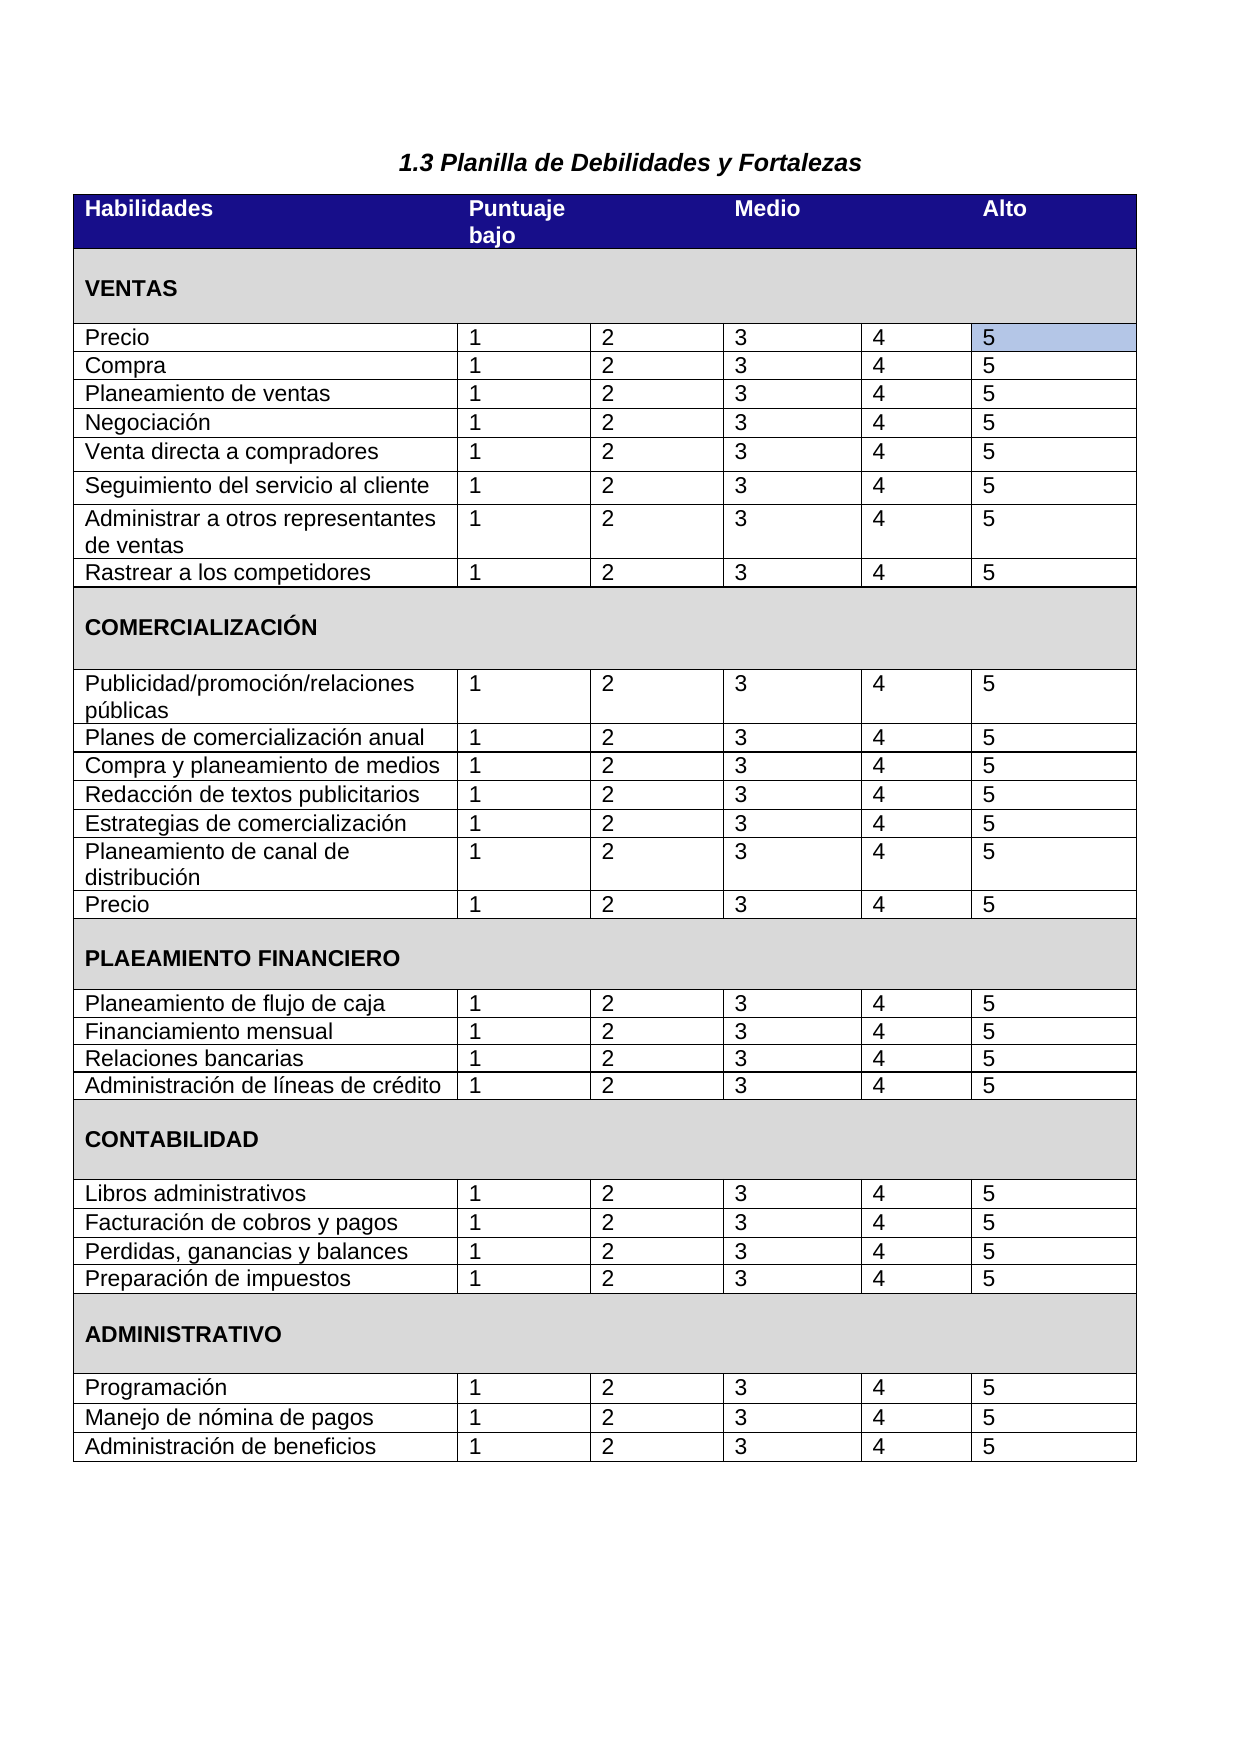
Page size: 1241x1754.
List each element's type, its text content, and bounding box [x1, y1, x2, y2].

table_cell 4 [862, 1180, 971, 1208]
table_cell 5 [972, 352, 1136, 378]
table_cell 2 [591, 1238, 723, 1264]
table_cell [590, 1294, 723, 1373]
table_cell 5 [972, 1045, 1136, 1071]
table_cell Precio [74, 891, 457, 918]
table_cell [457, 249, 590, 323]
table_cell [590, 1100, 723, 1179]
table_cell 5 [972, 505, 1136, 558]
table_cell 3 [724, 559, 861, 586]
table_cell 2 [591, 724, 723, 751]
table_cell 4 [862, 1238, 971, 1264]
table_cell 2 [591, 409, 723, 437]
table_cell [861, 919, 971, 989]
table_cell 1 [458, 559, 590, 586]
table_cell 2 [591, 753, 723, 780]
table_header Puntuaje bajo [457, 195, 590, 248]
table_cell 5 [972, 1018, 1136, 1044]
table_cell 2 [591, 810, 723, 837]
table_cell 3 [724, 1018, 861, 1044]
table_cell 2 [591, 352, 723, 378]
table_cell 5 [972, 990, 1136, 1017]
table_cell 5 [972, 409, 1136, 437]
table_cell 5 [972, 438, 1136, 471]
table_cell 4 [862, 1018, 971, 1044]
table_cell 1 [458, 1018, 590, 1044]
table_cell 5 [972, 1209, 1136, 1237]
table_cell 2 [591, 781, 723, 809]
table_header [590, 195, 723, 248]
table_cell 3 [724, 891, 861, 918]
text 1.3 Planilla de Debilidades y Fortalezas [325, 148, 1063, 176]
table_cell 3 [724, 670, 861, 723]
table_cell CONTABILIDAD [74, 1100, 457, 1179]
table_cell Venta directa a compradores [74, 438, 457, 471]
table_cell 1 [458, 838, 590, 890]
table_cell 5 [972, 810, 1136, 837]
table_cell 1 [458, 1045, 590, 1071]
table_cell 1 [458, 324, 590, 351]
table_cell PLAEAMIENTO FINANCIERO [74, 919, 457, 989]
table_cell 5 [972, 891, 1136, 918]
table_cell Facturación de cobros y pagos [74, 1209, 457, 1237]
table_cell 5 [972, 670, 1136, 723]
table_cell Preparación de impuestos [74, 1265, 457, 1293]
table_cell 5 [972, 1404, 1136, 1432]
table_cell 5 [972, 1374, 1136, 1402]
table_cell Administración de líneas de crédito [74, 1073, 457, 1099]
table_cell Estrategias de comercialización [74, 810, 457, 837]
table_cell 4 [862, 1045, 971, 1071]
table_header Habilidades [74, 195, 457, 248]
table_cell [971, 1100, 1136, 1179]
table_cell 1 [458, 781, 590, 809]
table_cell 5 [972, 380, 1136, 408]
table_cell 5 [972, 753, 1136, 780]
table_cell 1 [458, 438, 590, 471]
table_cell 1 [458, 1073, 590, 1099]
table_cell 3 [724, 1045, 861, 1071]
table_cell [971, 588, 1136, 669]
table_cell 3 [724, 838, 861, 890]
table_cell 3 [724, 380, 861, 408]
table_cell 1 [458, 990, 590, 1017]
table_cell 2 [591, 1374, 723, 1402]
table_cell 4 [862, 1073, 971, 1099]
table_cell 5 [972, 781, 1136, 809]
table_cell 4 [862, 409, 971, 437]
table_cell 2 [591, 505, 723, 558]
table_cell 2 [591, 1045, 723, 1071]
table_cell 4 [862, 559, 971, 586]
table_cell [457, 1294, 590, 1373]
table_cell 3 [724, 990, 861, 1017]
table_cell 2 [591, 838, 723, 890]
table_cell 4 [862, 1404, 971, 1432]
table_cell Publicidad/promoción/relaciones públicas [74, 670, 457, 723]
table_cell 3 [724, 1265, 861, 1293]
table_cell 3 [724, 324, 861, 351]
table_cell 4 [862, 505, 971, 558]
table_cell 5 [972, 1180, 1136, 1208]
table_cell 3 [724, 352, 861, 378]
table_cell [861, 249, 971, 323]
table_cell 2 [591, 1180, 723, 1208]
table_cell 4 [862, 753, 971, 780]
table_cell 1 [458, 1404, 590, 1432]
table_cell 1 [458, 670, 590, 723]
table_cell Rastrear a los competidores [74, 559, 457, 586]
table_cell 3 [724, 810, 861, 837]
table_cell 4 [862, 810, 971, 837]
table_cell 1 [458, 1238, 590, 1264]
table_cell 1 [458, 1265, 590, 1293]
table_cell [861, 1294, 971, 1373]
table_header [861, 195, 971, 248]
table_cell [861, 588, 971, 669]
table_cell Compra y planeamiento de medios [74, 753, 457, 780]
table_cell 3 [724, 1238, 861, 1264]
table_cell 4 [862, 724, 971, 751]
table_cell Perdidas, ganancias y balances [74, 1238, 457, 1264]
table_cell 1 [458, 891, 590, 918]
table_cell 2 [591, 670, 723, 723]
table_cell 4 [862, 781, 971, 809]
table_cell Seguimiento del servicio al cliente [74, 472, 457, 504]
table_cell 2 [591, 1073, 723, 1099]
table_cell [590, 919, 723, 989]
table_cell ADMINISTRATIVO [74, 1294, 457, 1373]
table_cell 4 [862, 838, 971, 890]
table_cell 1 [458, 505, 590, 558]
table_cell 4 [862, 990, 971, 1017]
table_cell Redacción de textos publicitarios [74, 781, 457, 809]
table_cell 4 [862, 1209, 971, 1237]
table_cell [971, 1294, 1136, 1373]
table_cell Administrar a otros representantes de ventas [74, 505, 457, 558]
table_cell 4 [862, 472, 971, 504]
table_cell 1 [458, 1433, 590, 1461]
table_cell 1 [458, 380, 590, 408]
table_cell 3 [724, 1374, 861, 1402]
table_cell 5 [972, 324, 1136, 351]
table_cell [723, 1100, 861, 1179]
table_cell 2 [591, 1018, 723, 1044]
table_cell [723, 919, 861, 989]
table_cell Planes de comercialización anual [74, 724, 457, 751]
table_cell 2 [591, 559, 723, 586]
table_cell [590, 588, 723, 669]
table_cell 2 [591, 324, 723, 351]
table_cell 3 [724, 724, 861, 751]
table_cell 5 [972, 1073, 1136, 1099]
table_cell 4 [862, 324, 971, 351]
table_cell Negociación [74, 409, 457, 437]
table_cell 1 [458, 1374, 590, 1402]
table_cell Administración de beneficios [74, 1433, 457, 1461]
table_cell 4 [862, 1265, 971, 1293]
table_cell 3 [724, 1209, 861, 1237]
table_cell 1 [458, 409, 590, 437]
table_cell 4 [862, 670, 971, 723]
table_cell Planeamiento de ventas [74, 380, 457, 408]
table_cell 2 [591, 1433, 723, 1461]
table_cell Financiamiento mensual [74, 1018, 457, 1044]
table_cell 2 [591, 891, 723, 918]
table_cell 3 [724, 753, 861, 780]
table_cell 3 [724, 781, 861, 809]
table_cell Planeamiento de flujo de caja [74, 990, 457, 1017]
table_cell 1 [458, 753, 590, 780]
table_cell COMERCIALIZACIÓN [74, 588, 457, 669]
table_cell 2 [591, 1209, 723, 1237]
table_cell VENTAS [74, 249, 457, 323]
table_cell 5 [972, 838, 1136, 890]
table_cell 1 [458, 1209, 590, 1237]
table_cell [861, 1100, 971, 1179]
table_cell 3 [724, 1073, 861, 1099]
table_cell [723, 249, 861, 323]
table_cell 3 [724, 505, 861, 558]
table_cell Programación [74, 1374, 457, 1402]
table_cell 4 [862, 891, 971, 918]
table_cell 3 [724, 438, 861, 471]
table_header Alto [971, 195, 1136, 248]
table_cell 5 [972, 1433, 1136, 1461]
table_cell 1 [458, 1180, 590, 1208]
table_cell 3 [724, 409, 861, 437]
table_cell 5 [972, 1238, 1136, 1264]
table_cell Planeamiento de canal de distribución [74, 838, 457, 890]
table_cell 3 [724, 1180, 861, 1208]
table_cell 2 [591, 380, 723, 408]
table_cell 1 [458, 810, 590, 837]
table_cell 2 [591, 990, 723, 1017]
table_cell 2 [591, 1265, 723, 1293]
table_cell 1 [458, 472, 590, 504]
table_cell 3 [724, 1433, 861, 1461]
table_cell [457, 1100, 590, 1179]
table_cell [590, 249, 723, 323]
table_cell 4 [862, 1433, 971, 1461]
table_cell 1 [458, 352, 590, 378]
table_cell 2 [591, 438, 723, 471]
table_cell [971, 919, 1136, 989]
table_cell 5 [972, 1265, 1136, 1293]
table_cell [971, 249, 1136, 323]
table_cell 2 [591, 472, 723, 504]
table_cell 1 [458, 724, 590, 751]
table_cell 4 [862, 352, 971, 378]
table_cell 4 [862, 380, 971, 408]
table_cell Libros administrativos [74, 1180, 457, 1208]
table_cell [457, 919, 590, 989]
table_cell Relaciones bancarias [74, 1045, 457, 1071]
table_cell 3 [724, 1404, 861, 1432]
table_cell 5 [972, 724, 1136, 751]
table_cell 3 [724, 472, 861, 504]
table_cell 4 [862, 1374, 971, 1402]
table_cell 5 [972, 472, 1136, 504]
table_header Medio [723, 195, 861, 248]
table_cell 2 [591, 1404, 723, 1432]
table_cell 5 [972, 559, 1136, 586]
table_cell Manejo de nómina de pagos [74, 1404, 457, 1432]
table_cell Compra [74, 352, 457, 378]
table_cell [457, 588, 590, 669]
table_cell 4 [862, 438, 971, 471]
table_cell [723, 1294, 861, 1373]
table_cell [723, 588, 861, 669]
table_cell Precio [74, 324, 457, 351]
